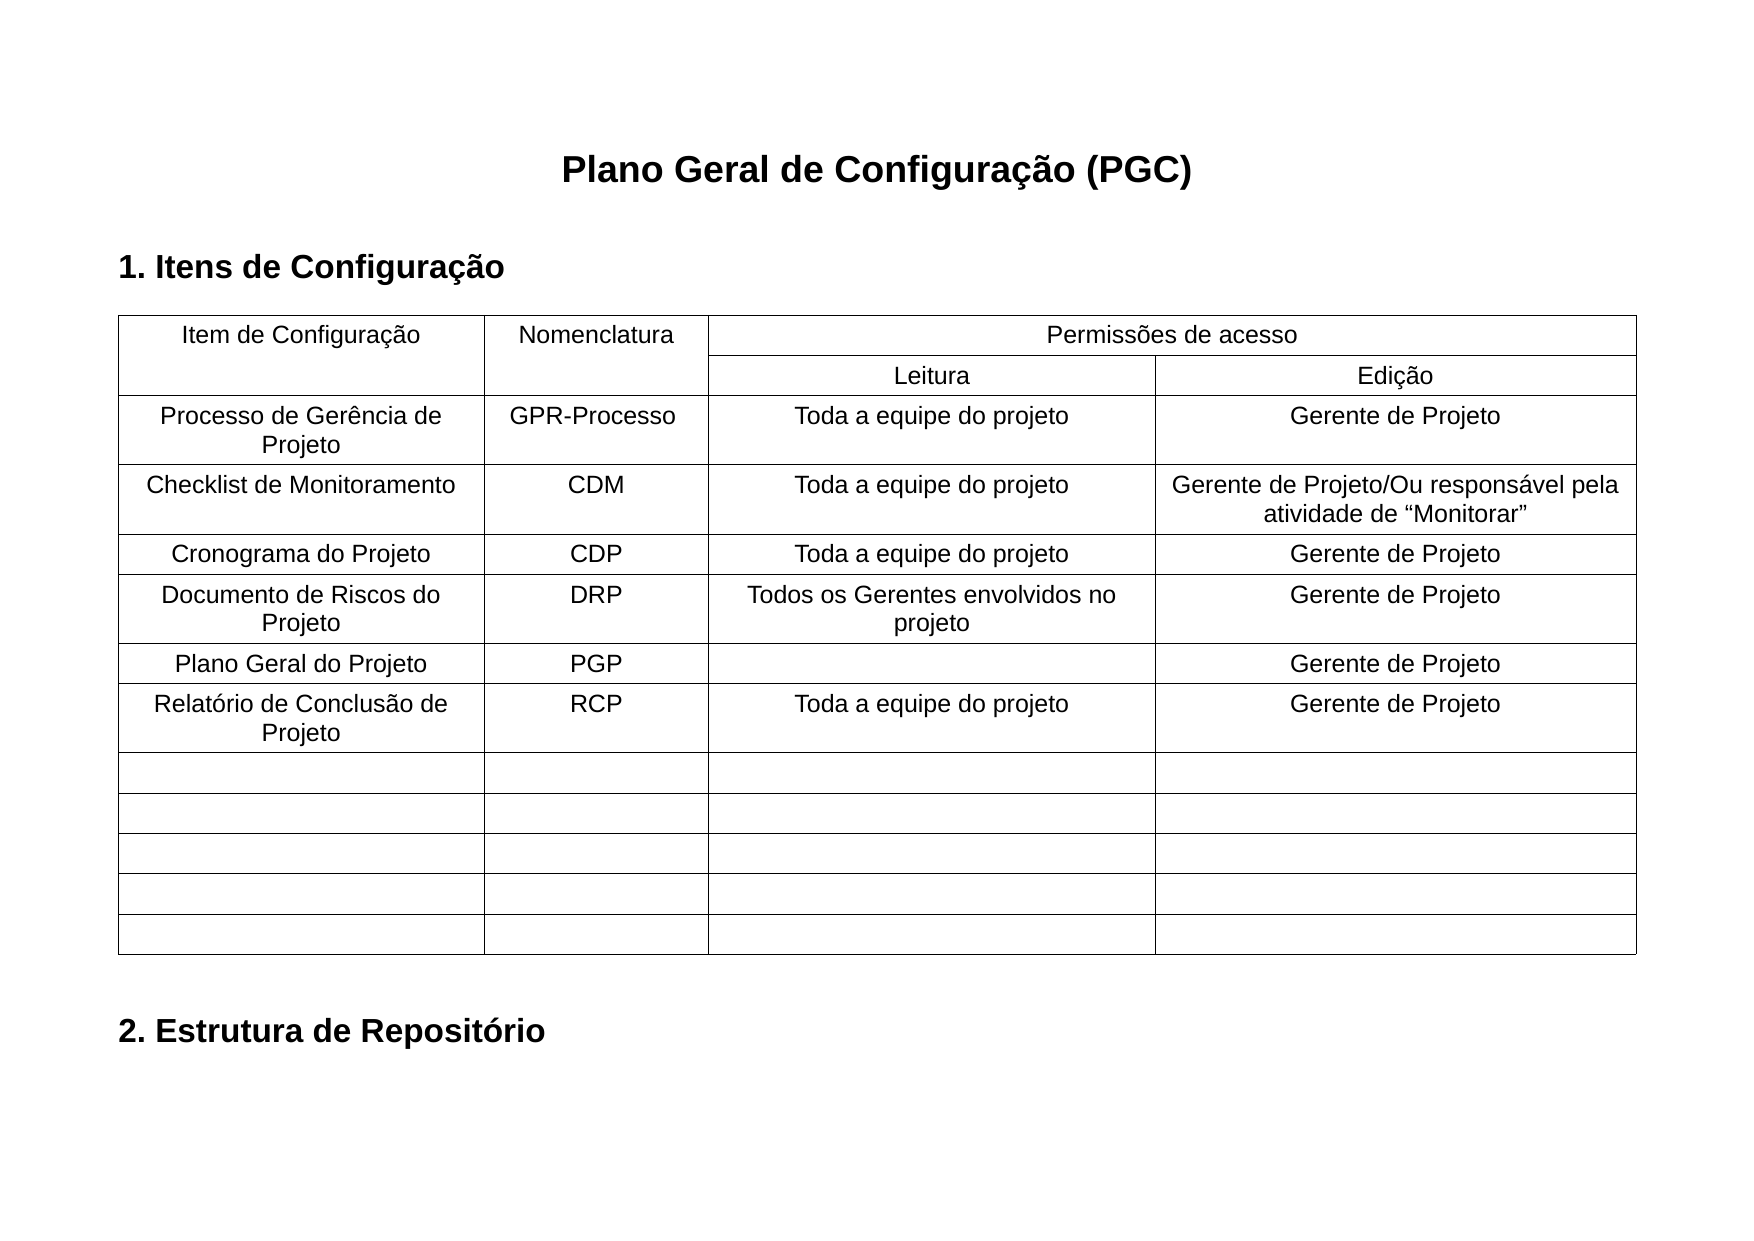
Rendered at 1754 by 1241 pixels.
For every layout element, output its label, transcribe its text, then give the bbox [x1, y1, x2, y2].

table_cell [485, 834, 708, 873]
table_cell [119, 794, 484, 833]
table_cell Processo de Gerência de Projeto [119, 396, 484, 464]
table_cell [119, 874, 484, 913]
table_cell CDP [485, 535, 708, 574]
table_cell Toda a equipe do projeto [709, 535, 1155, 574]
table_cell [1156, 874, 1636, 913]
table_cell Gerente de Projeto [1156, 684, 1636, 752]
table_cell [485, 794, 708, 833]
table_cell Gerente de Projeto [1156, 575, 1636, 643]
table_cell Gerente de Projeto [1156, 644, 1636, 683]
table_cell [1156, 794, 1636, 833]
text 2. Estrutura de Repositório [118, 1011, 1636, 1050]
table_cell Toda a equipe do projeto [709, 465, 1155, 533]
table_cell CDM [485, 465, 708, 533]
table_cell DRP [485, 575, 708, 643]
table_cell Cronograma do Projeto [119, 535, 484, 574]
table_cell [709, 915, 1155, 954]
table_header Permissões de acesso [709, 316, 1636, 355]
table_cell [1156, 915, 1636, 954]
table_cell Gerente de Projeto [1156, 535, 1636, 574]
table_cell Toda a equipe do projeto [709, 684, 1155, 752]
table_cell [485, 915, 708, 954]
table_cell [119, 753, 484, 792]
table_cell [1156, 834, 1636, 873]
table_cell [709, 794, 1155, 833]
table_cell PGP [485, 644, 708, 683]
table_cell [1156, 753, 1636, 792]
table_cell Gerente de Projeto [1156, 396, 1636, 464]
table_cell Documento de Riscos do Projeto [119, 575, 484, 643]
table_header Nomenclatura [485, 316, 708, 395]
table_cell Plano Geral do Projeto [119, 644, 484, 683]
table_cell Edição [1156, 356, 1636, 395]
table_cell Todos os Gerentes envolvidos no projeto [709, 575, 1155, 643]
table_cell Gerente de Projeto/Ou responsável pela atividade de “Monitorar” [1156, 465, 1636, 533]
table_cell Relatório de Conclusão de Projeto [119, 684, 484, 752]
table_cell [119, 915, 484, 954]
table_cell Leitura [709, 356, 1155, 395]
table_cell Toda a equipe do projeto [709, 396, 1155, 464]
table_cell Checklist de Monitoramento [119, 465, 484, 533]
table_cell [709, 874, 1155, 913]
table_cell [485, 753, 708, 792]
text Plano Geral de Configuração (PGC) [118, 147, 1636, 190]
table_cell [709, 753, 1155, 792]
table_cell [485, 874, 708, 913]
table_cell GPR-Processo [485, 396, 708, 464]
table_cell RCP [485, 684, 708, 752]
table_cell [709, 834, 1155, 873]
table_header Item de Configuração [119, 316, 484, 395]
table_cell [709, 644, 1155, 683]
text 1. Itens de Configuração [118, 247, 1636, 286]
table_cell [119, 834, 484, 873]
